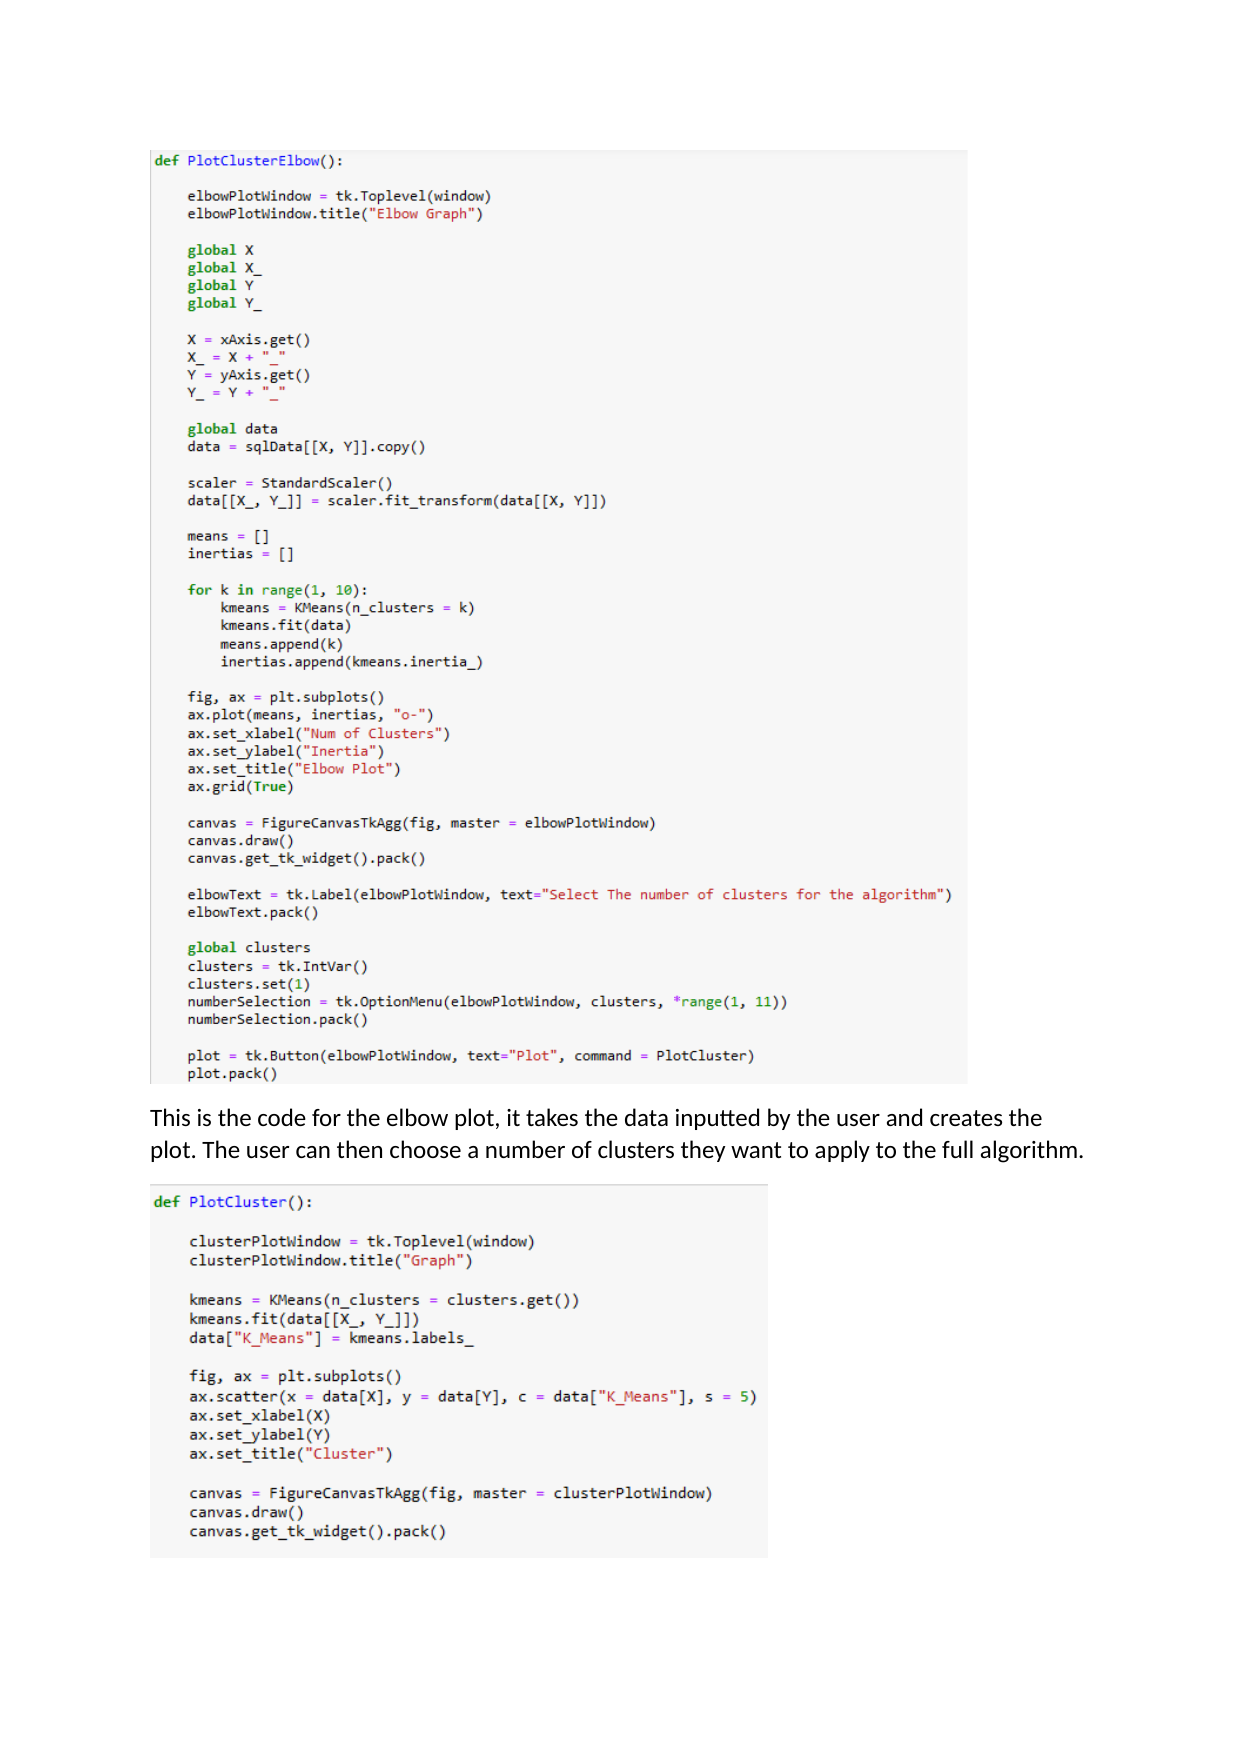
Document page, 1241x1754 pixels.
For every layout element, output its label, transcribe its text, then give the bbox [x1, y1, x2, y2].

text This is the code for the elbow plot, it takes the data inputted by the user and creates the plot. The user can then choose a number of clusters they want to apply to the full algorithm. [150, 1102, 1090, 1165]
